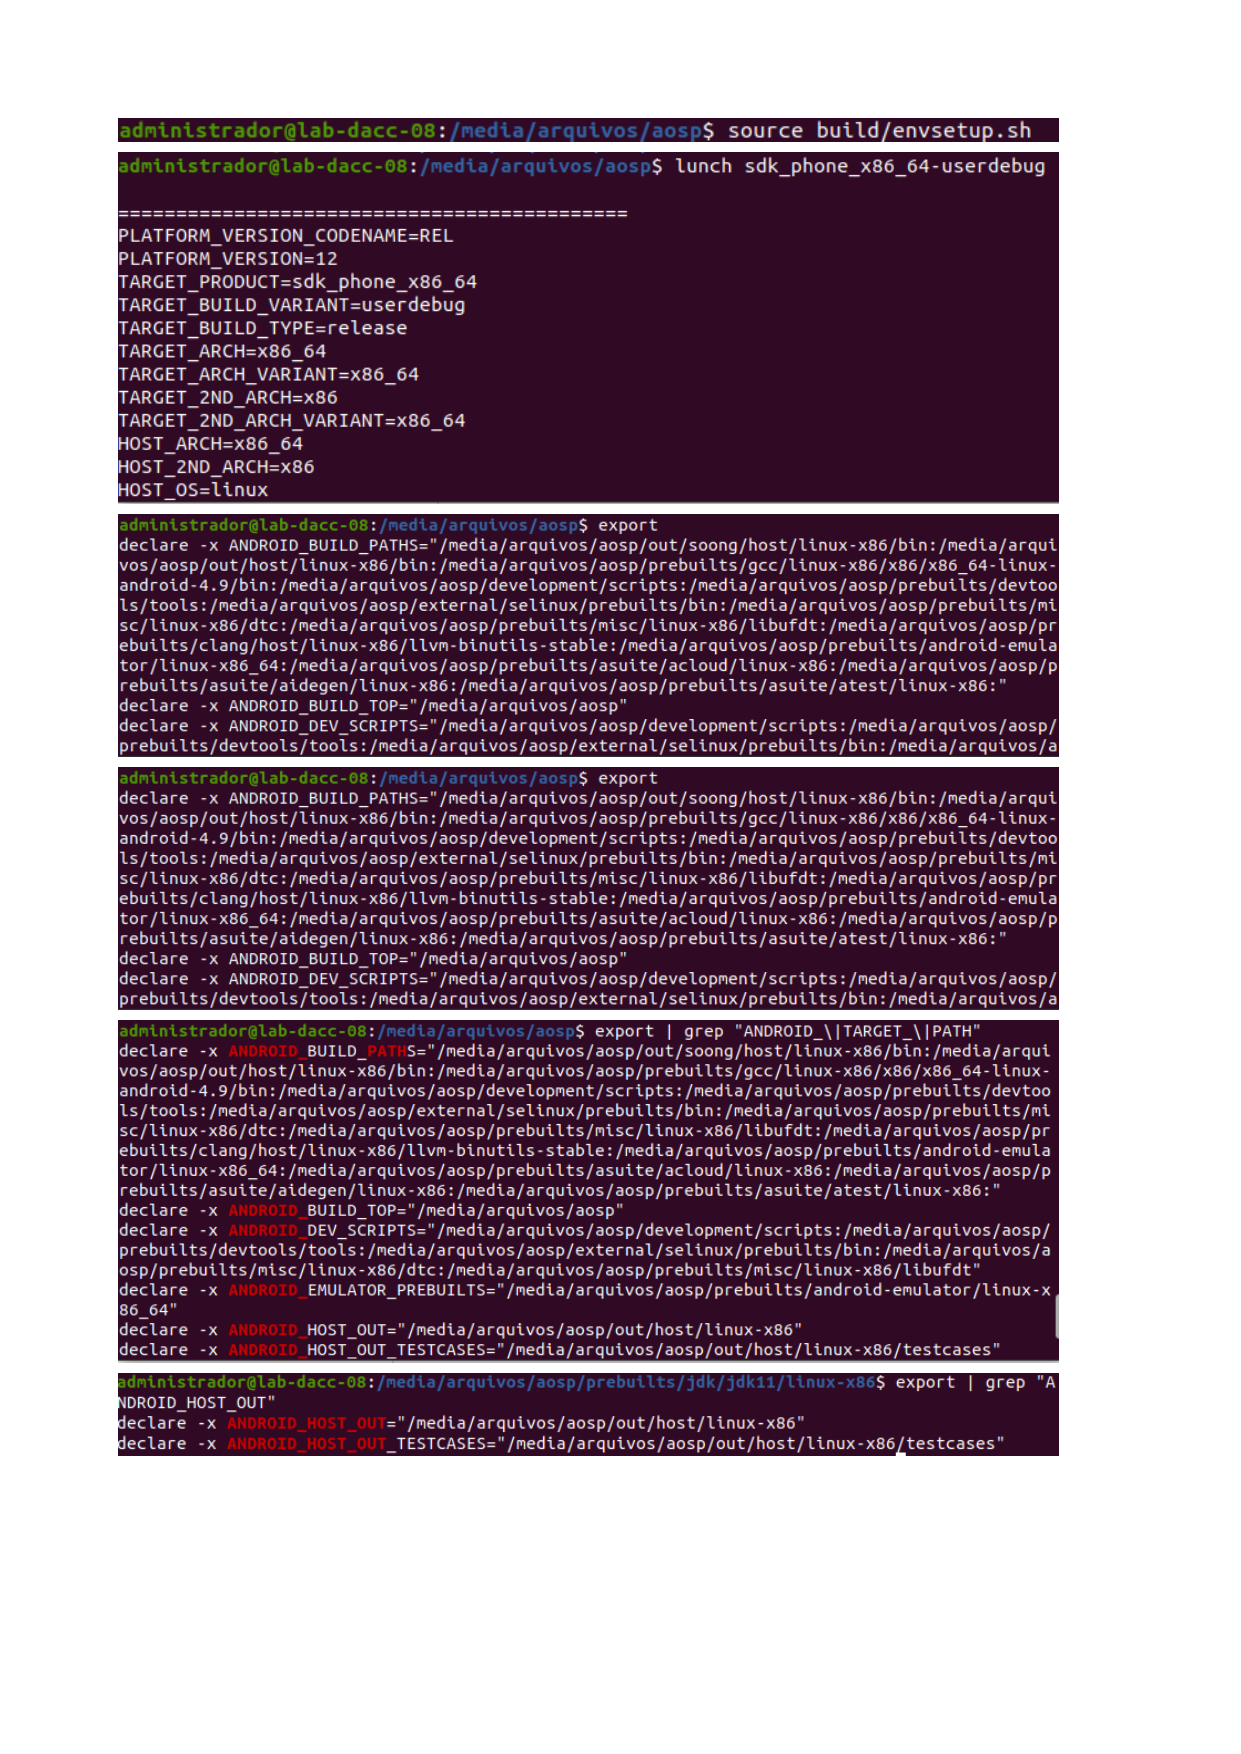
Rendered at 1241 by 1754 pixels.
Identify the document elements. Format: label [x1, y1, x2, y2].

picture [118, 1373, 1059, 1456]
picture [118, 118, 1059, 142]
picture [118, 1020, 1059, 1363]
picture [118, 767, 1059, 1010]
picture [118, 152, 1059, 504]
picture [118, 514, 1059, 757]
